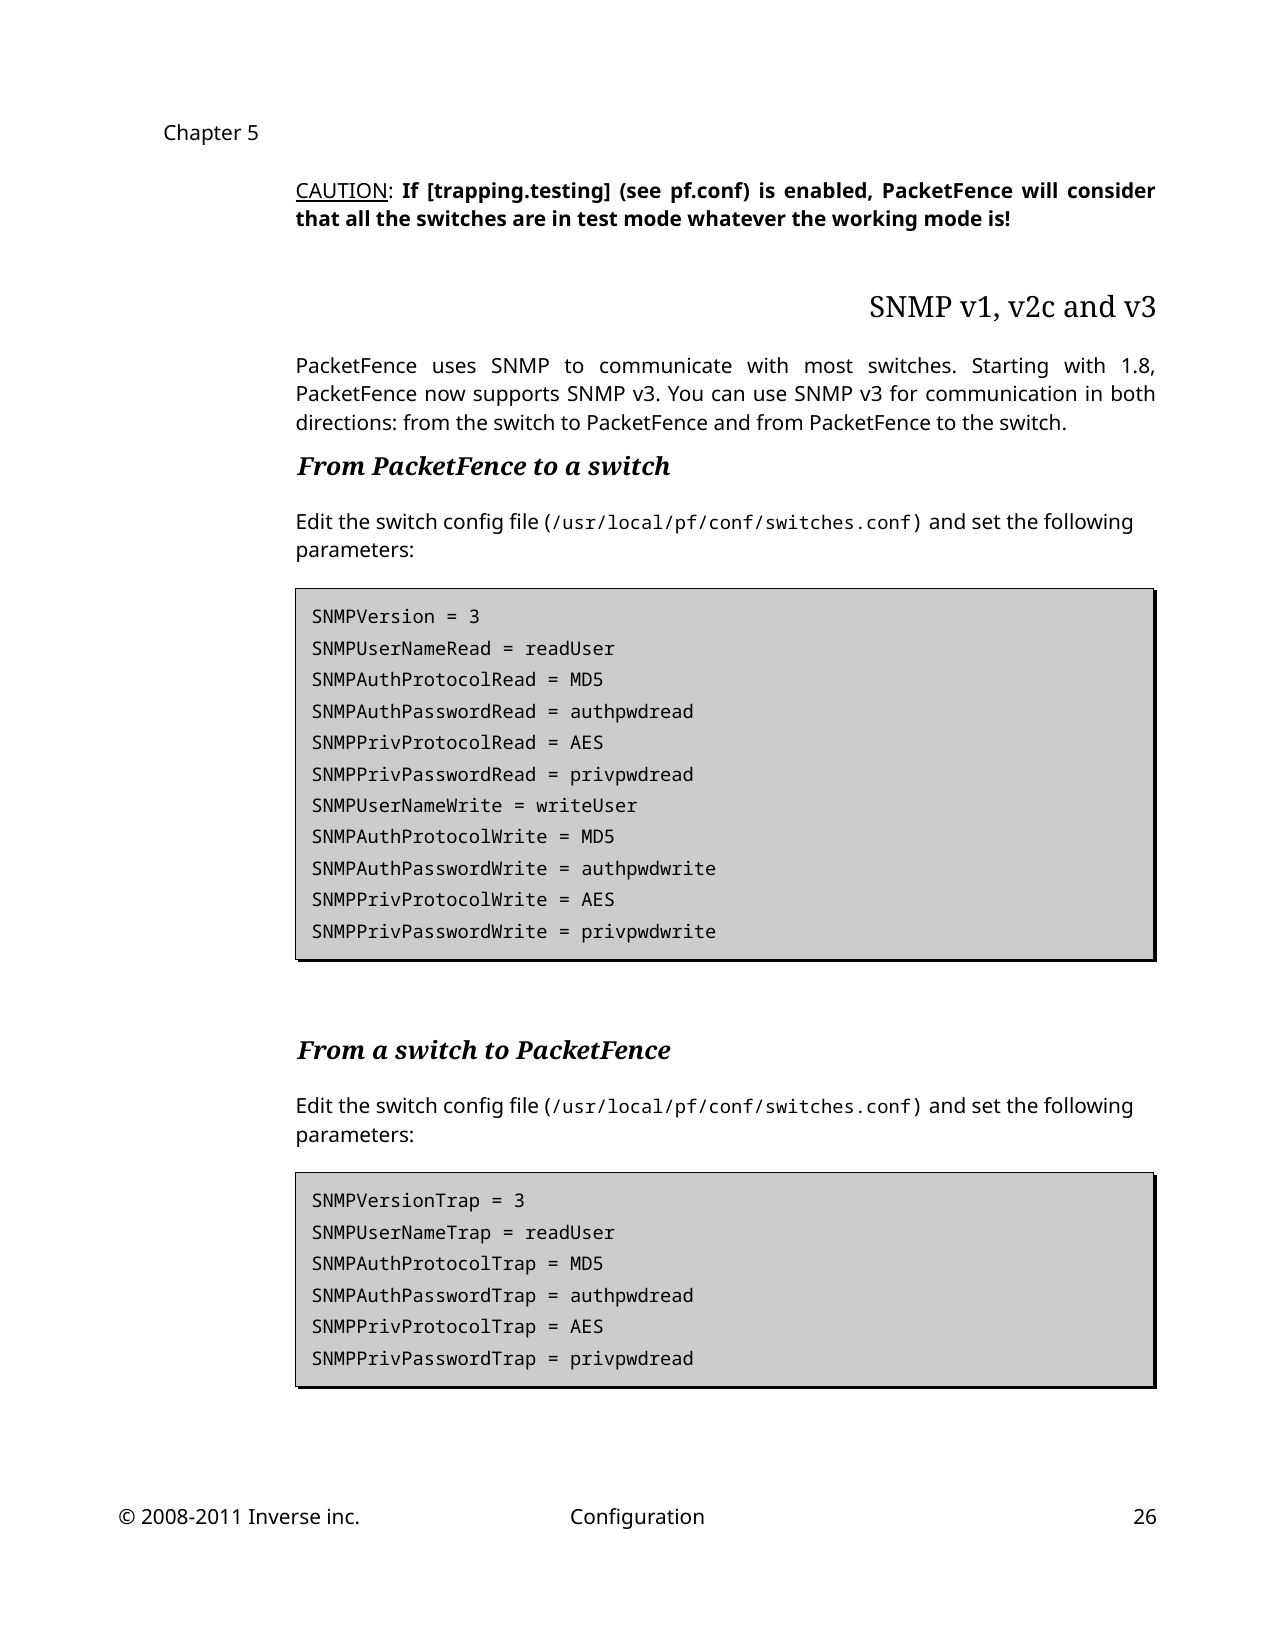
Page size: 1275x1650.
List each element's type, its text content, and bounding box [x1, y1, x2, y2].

text Edit the switch config file (/usr/local/pf/conf/switches.conf) and set the following parameters: [295, 507, 1157, 564]
text SNMPAuthProtocolWrite = MD5 [296, 808, 1153, 839]
text SNMPPrivPasswordRead = privpwdread [296, 745, 1153, 776]
text CAUTION: If [trapping.testing] (see pf.conf) is enabled, PacketFence will consider that all the switches are in test mode whatever the working mode is! [295, 176, 1157, 233]
text SNMPAuthPasswordRead = authpwdread [296, 682, 1153, 713]
subtitle SNMP v1, v2c and v3 [295, 286, 1157, 326]
text SNMPPrivPasswordWrite = privpwdwrite [296, 902, 1153, 959]
text SNMPPrivProtocolTrap = AES [296, 1298, 1153, 1329]
text SNMPVersionTrap = 3 [296, 1173, 1153, 1203]
text SNMPAuthPasswordWrite = authpwdwrite [296, 839, 1153, 871]
text SNMPUserNameWrite = writeUser [296, 776, 1153, 808]
subtitle From a switch to PacketFence [260, 1033, 1157, 1067]
text Edit the switch config file (/usr/local/pf/conf/switches.conf) and set the following parameters: [295, 1091, 1157, 1148]
text SNMPPrivProtocolWrite = AES [296, 871, 1153, 902]
text PacketFence uses SNMP to communicate with most switches. Starting with 1.8, PacketFence now supports SNMP v3. You can use SNMP v3 for communication in both directions: from the switch to PacketFence and from PacketFence to the switch. [295, 351, 1157, 436]
text SNMPUserNameTrap = readUser [296, 1203, 1153, 1235]
text SNMPPrivPasswordTrap = privpwdread [296, 1329, 1153, 1386]
text SNMPAuthProtocolRead = MD5 [296, 651, 1153, 682]
text SNMPVersion = 3 [296, 589, 1153, 619]
subtitle From PacketFence to a switch [260, 449, 1157, 482]
text SNMPUserNameRead = readUser [296, 619, 1153, 651]
text SNMPPrivProtocolRead = AES [296, 713, 1153, 745]
text SNMPAuthProtocolTrap = MD5 [296, 1235, 1153, 1266]
text SNMPAuthPasswordTrap = authpwdread [296, 1266, 1153, 1298]
